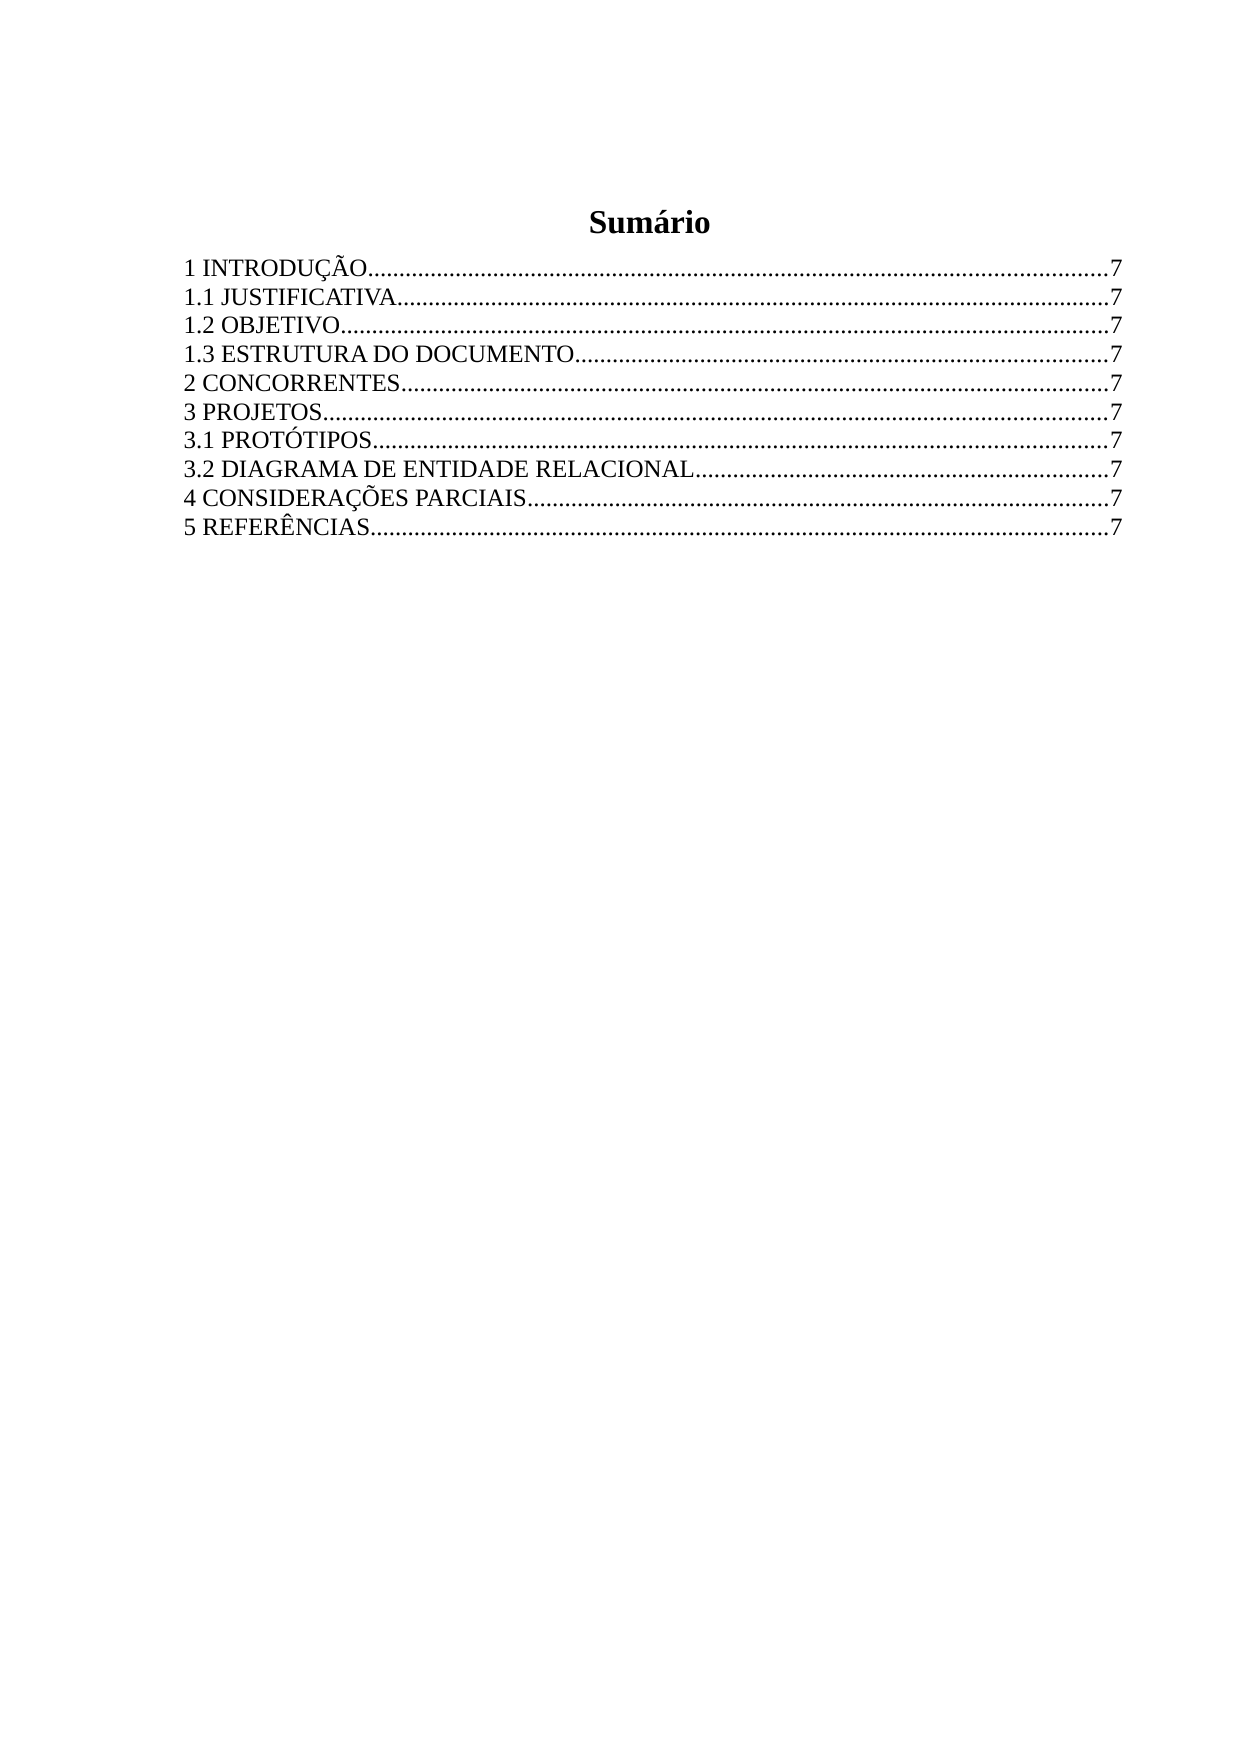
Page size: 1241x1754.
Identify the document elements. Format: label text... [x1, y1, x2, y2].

text 5 REFERÊNCIAS 7 [177, 512, 1122, 540]
text 3.2 DIAGRAMA DE ENTIDADE RELACIONAL 7 [177, 454, 1122, 483]
text 3.1 PROTÓTIPOS 7 [177, 425, 1122, 454]
text 3 PROJETOS 7 [177, 397, 1122, 425]
text 2 CONCORRENTES 7 [177, 368, 1122, 397]
text 1.2 OBJETIVO 7 [177, 310, 1122, 339]
text 1.1 JUSTIFICATIVA 7 [177, 282, 1122, 310]
subtitle Sumário [177, 202, 1122, 240]
text 1.3 ESTRUTURA DO DOCUMENTO 7 [177, 339, 1122, 368]
text 1 INTRODUÇÃO 7 [177, 253, 1122, 282]
text 4 CONSIDERAÇÕES PARCIAIS 7 [177, 483, 1122, 512]
